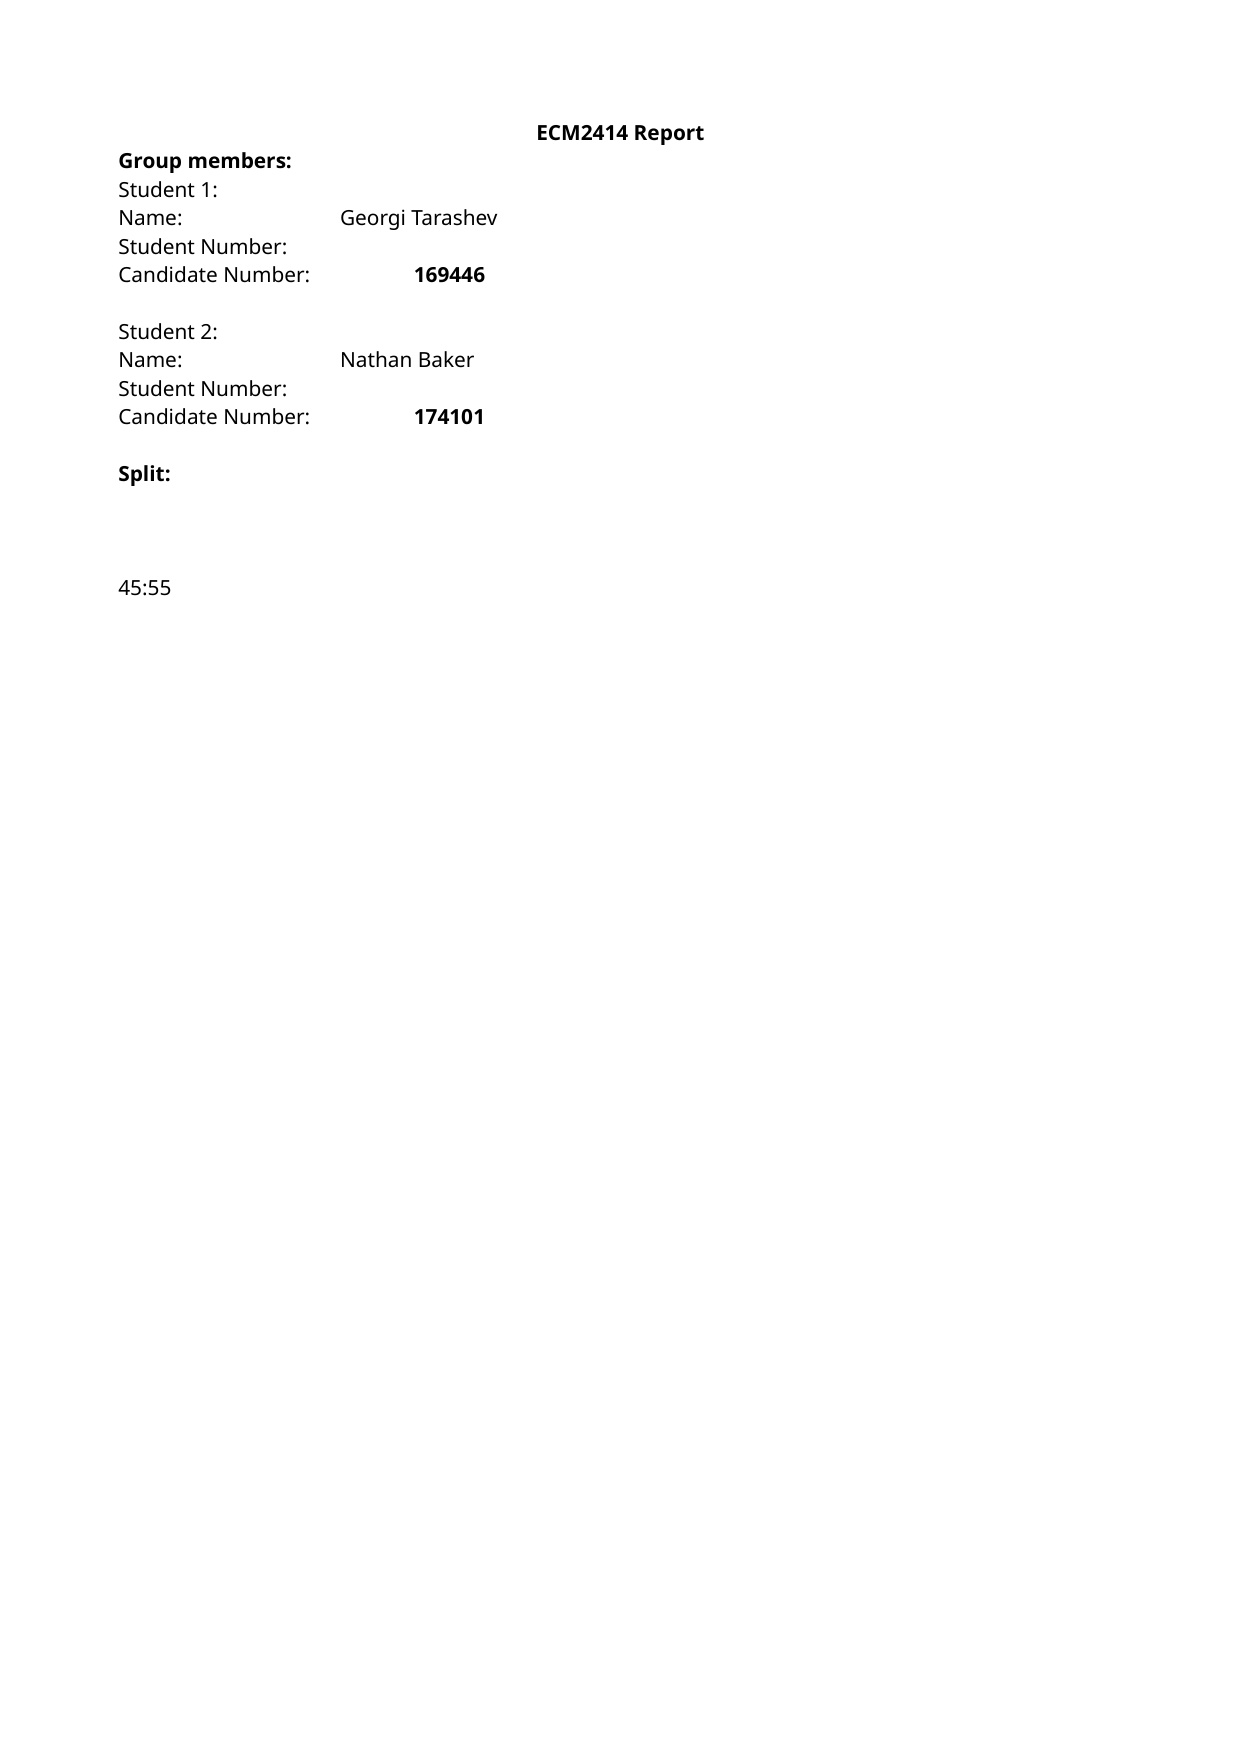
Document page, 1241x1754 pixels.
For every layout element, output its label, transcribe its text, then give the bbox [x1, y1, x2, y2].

text ECM2414 Report [118, 118, 1122, 147]
text Student 1: [118, 175, 1122, 203]
text Student Number: [118, 232, 1122, 260]
text Group members: [118, 147, 1122, 175]
text Name: Nathan Baker [118, 346, 1122, 374]
text Student Number: [118, 374, 1122, 402]
text Split: [118, 459, 1122, 488]
text Candidate Number: 169446 [118, 260, 1122, 289]
text 45:55 [118, 573, 1122, 602]
text Candidate Number: 174101 [118, 402, 1122, 431]
text Name: Georgi Tarashev [118, 203, 1122, 232]
text Student 2: [118, 317, 1122, 346]
